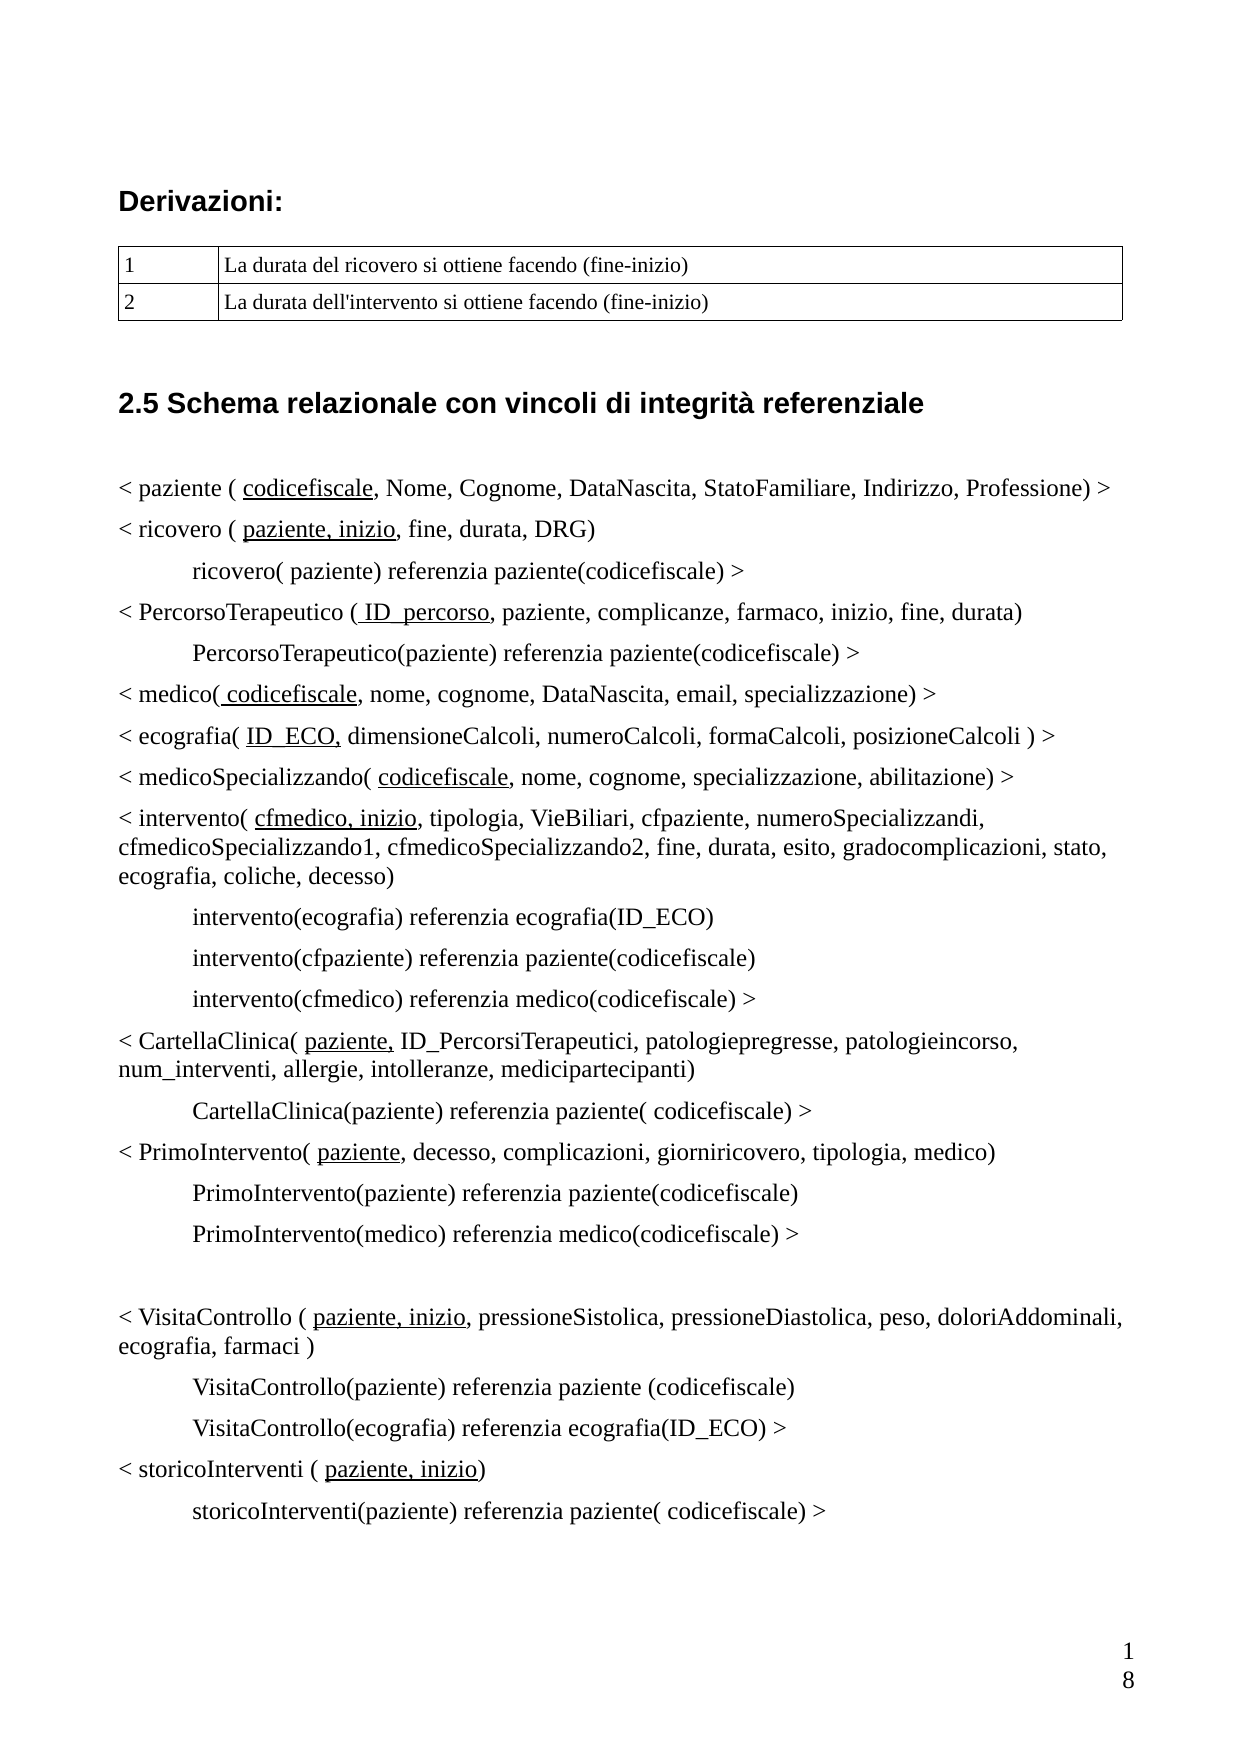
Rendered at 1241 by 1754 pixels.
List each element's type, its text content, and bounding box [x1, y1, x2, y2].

table_cell 2 [119, 284, 218, 319]
text PercorsoTerapeutico(paziente) referenzia paziente(codicefiscale) > [118, 638, 1124, 667]
subtitle Derivazioni: [118, 184, 1124, 217]
table_header La durata del ricovero si ottiene facendo (fine-inizio) [219, 247, 1122, 283]
text intervento(cfpaziente) referenzia paziente(codicefiscale) [118, 943, 1124, 972]
text VisitaControllo(paziente) referenzia paziente (codicefiscale) [118, 1372, 1124, 1401]
text ricovero( paziente) referenzia paziente(codicefiscale) > [118, 556, 1124, 584]
text < PrimoIntervento( paziente, decesso, complicazioni, giorniricovero, tipologia, medico) [118, 1137, 1124, 1166]
text intervento(ecografia) referenzia ecografia(ID_ECO) [118, 902, 1124, 931]
text < ricovero ( paziente, inizio, fine, durata, DRG) [118, 514, 1124, 543]
text < CartellaClinica( paziente, ID_PercorsiTerapeutici, patologiepregresse, patologieincorso, num_interventi, allergie, intolleranze, medicipartecipanti) [118, 1026, 1124, 1083]
text intervento(cfmedico) referenzia medico(codicefiscale) > [118, 984, 1124, 1013]
table_header 1 [119, 247, 218, 283]
text < medico( codicefiscale, nome, cognome, DataNascita, email, specializzazione) > [118, 679, 1124, 708]
table_cell La durata dell'intervento si ottiene facendo (fine-inizio) [219, 284, 1122, 319]
text < ecografia( ID_ECO, dimensioneCalcoli, numeroCalcoli, formaCalcoli, posizioneCalcoli ) > [118, 721, 1124, 749]
text PrimoIntervento(medico) referenzia medico(codicefiscale) > [118, 1219, 1124, 1248]
text CartellaClinica(paziente) referenzia paziente( codicefiscale) > [118, 1096, 1124, 1124]
text < medicoSpecializzando( codicefiscale, nome, cognome, specializzazione, abilitazione) > [118, 762, 1124, 791]
subtitle 2.5 Schema relazionale con vincoli di integrità referenziale [118, 386, 1124, 419]
text < paziente ( codicefiscale, Nome, Cognome, DataNascita, StatoFamiliare, Indirizzo, Professione) > [118, 473, 1124, 502]
text storicoInterventi(paziente) referenzia paziente( codicefiscale) > [118, 1496, 1124, 1524]
text < storicoInterventi ( paziente, inizio) [118, 1454, 1124, 1483]
text < VisitaControllo ( paziente, inizio, pressioneSistolica, pressioneDiastolica, peso, doloriAddominali, ecografia, farmaci ) [118, 1302, 1124, 1359]
text < intervento( cfmedico, inizio, tipologia, VieBiliari, cfpaziente, numeroSpecializzandi, cfmedicoSpecializzando1, cfmedicoSpecializzando2, fine, durata, esito, gradocomplicazioni, stato, ecografia, coliche, decesso) [118, 803, 1124, 889]
text PrimoIntervento(paziente) referenzia paziente(codicefiscale) [118, 1178, 1124, 1207]
text VisitaControllo(ecografia) referenzia ecografia(ID_ECO) > [118, 1413, 1124, 1442]
text < PercorsoTerapeutico ( ID_percorso, paziente, complicanze, farmaco, inizio, fine, durata) [118, 597, 1124, 626]
